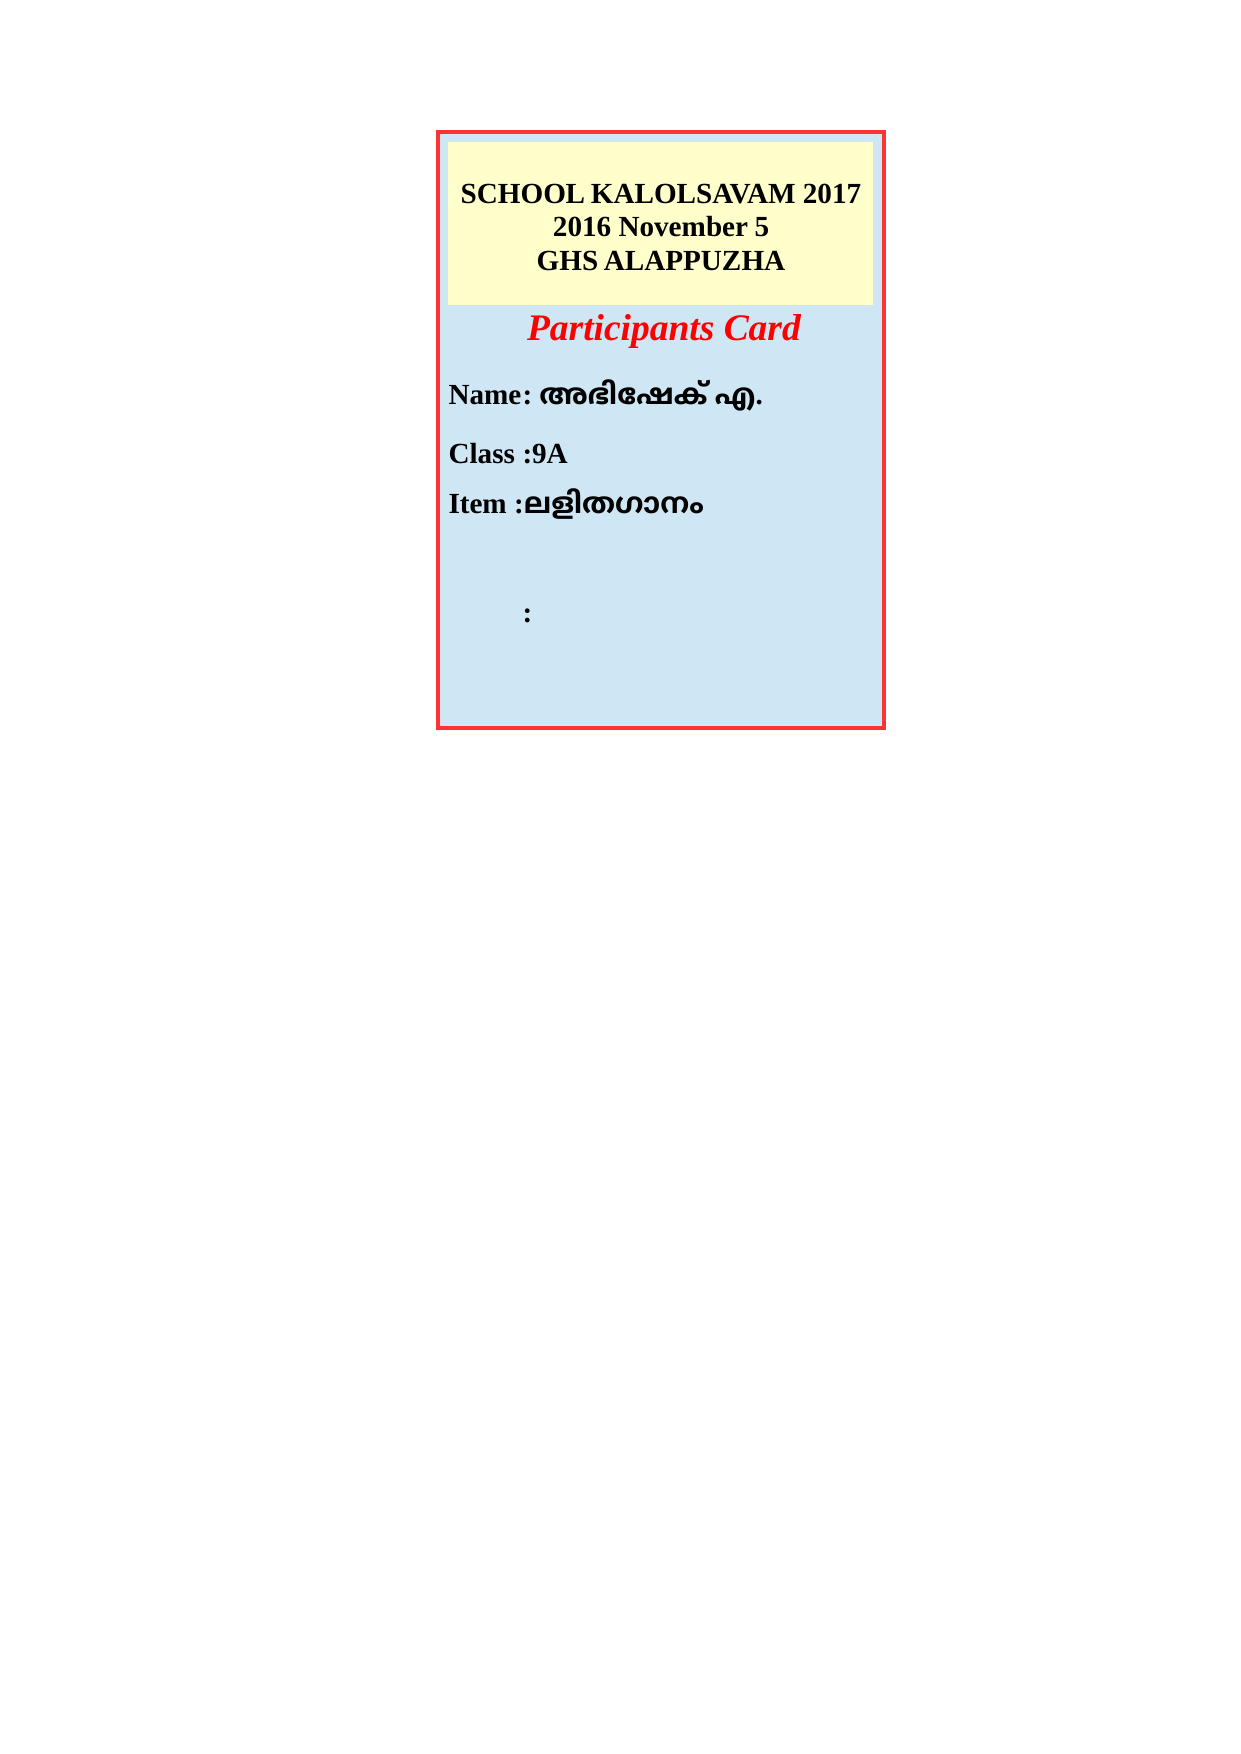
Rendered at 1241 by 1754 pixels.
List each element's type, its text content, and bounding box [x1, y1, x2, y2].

text GHS ALAPPUZHA [448, 243, 873, 277]
text SCHOOL KALOLSAVAM 2017 [448, 176, 873, 209]
text 2016 November 5 [448, 209, 873, 243]
text Name : അഭിഷേക് എ. [448, 377, 873, 416]
text ­ [118, 118, 1122, 147]
text : [448, 595, 873, 629]
text Item :ലളിതഗാനം [448, 486, 873, 526]
text Participants Card [448, 305, 873, 348]
text Class :9A [448, 436, 873, 469]
